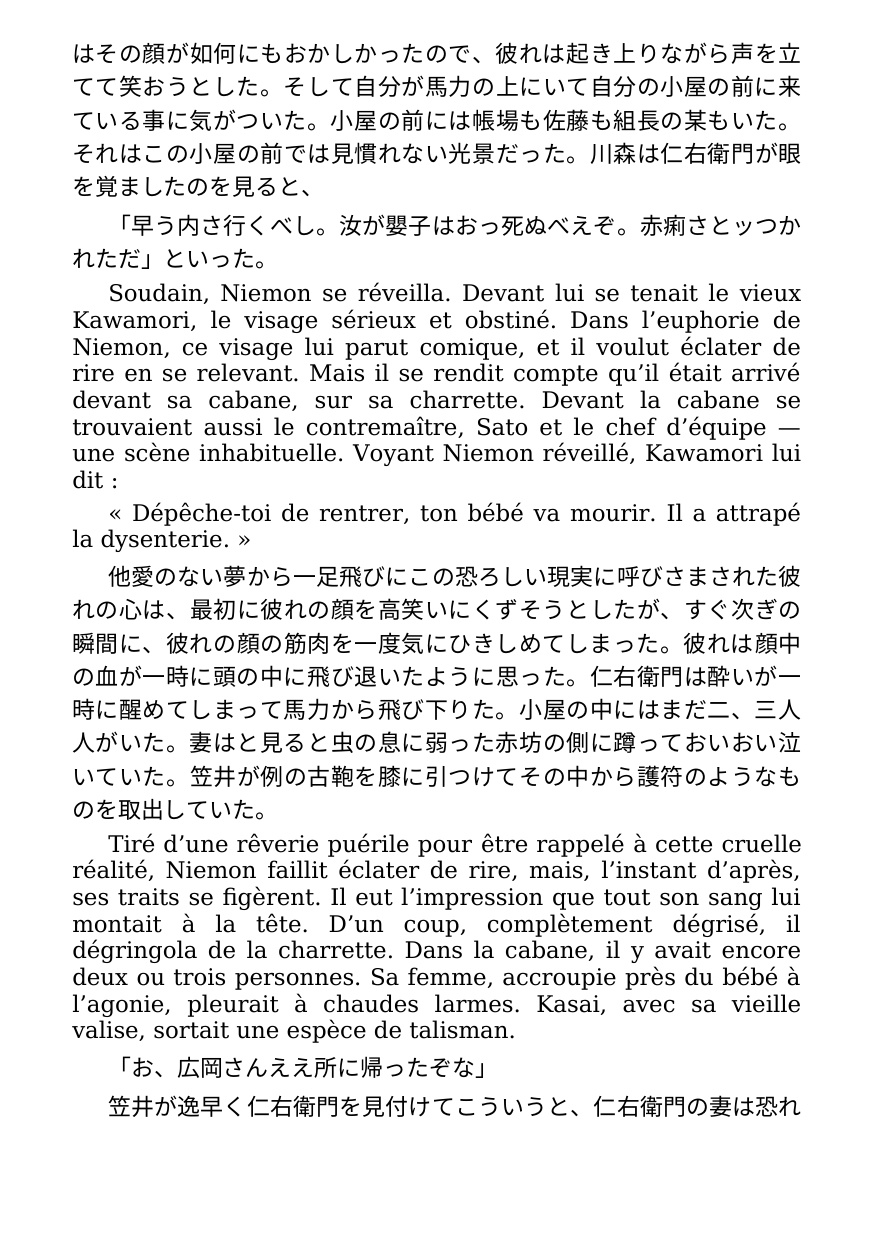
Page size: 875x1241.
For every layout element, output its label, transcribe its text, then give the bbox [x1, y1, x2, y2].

text Soudain, Niemon se réveilla. Devant lui se tenait le vieux Kawamori, le visage sérieux et obstiné. Dans l’euphorie de Niemon, ce visage lui parut comique, et il voulut éclater de rire en se relevant. Mais il se rendit compte qu’il était arrivé devant sa cabane, sur sa charrette. Devant la cabane se trouvaient aussi le contremaître, Sato et le chef d’équipe — une scène inhabituelle. Voyant Niemon réveillé, Kawamori lui dit : [72, 281, 802, 494]
text 他愛のない夢から一足飛びにこの恐ろしい現実に呼びさまされた彼れの心は、最初に彼れの顔を高笑いにくずそうとしたが、すぐ次ぎの瞬間に、彼れの顔の筋肉を一度気にひきしめてしまった。彼れは顔中の血が一時に頭の中に飛び退いたように思った。仁右衛門は酔いが一時に醒めてしまって馬力から飛び下りた。小屋の中にはまだ二、三人人がいた。妻はと見ると虫の息に弱った赤坊の側に蹲っておいおい泣いていた。笠井が例の古鞄を膝に引つけてその中から護符のようなものを取出していた。 [72, 559, 802, 825]
text 「お、広岡さんええ所に帰ったぞな」 [72, 1050, 802, 1083]
text 「早う内さ行くべし。汝が嬰子はおっ死ぬべえぞ。赤痢さとッつかれただ」といった。 [72, 208, 802, 274]
text Tiré d’une rêverie puérile pour être rappelé à cette cruelle réalité, Niemon faillit éclater de rire, mais, l’instant d’après, ses traits se figèrent. Il eut l’impression que tout son sang lui montait à la tête. D’un coup, complètement dégrisé, il dégringola de la charrette. Dans la cabane, il y avait encore deux ou trois personnes. Sa femme, accroupie près du bébé à l’agonie, pleurait à chaudes larmes. Kasai, avec sa vieille valise, sortait une espèce de talisman. [72, 831, 802, 1044]
text 笠井が逸早く仁右衛門を見付けてこういうと、仁右衛門の妻は恐れ [72, 1089, 802, 1122]
text はその顔が如何にもおかしかったので、彼れは起き上りながら声を立てて笑おうとした。そして自分が馬力の上にいて自分の小屋の前に来ている事に気がついた。小屋の前には帳場も佐藤も組長の某もいた。それはこの小屋の前では見慣れない光景だった。川森は仁右衛門が眼を覚ましたのを見ると、 [72, 36, 802, 202]
text « Dépêche-toi de rentrer, ton bébé va mourir. Il a attrapé la dysenterie. » [72, 500, 802, 553]
